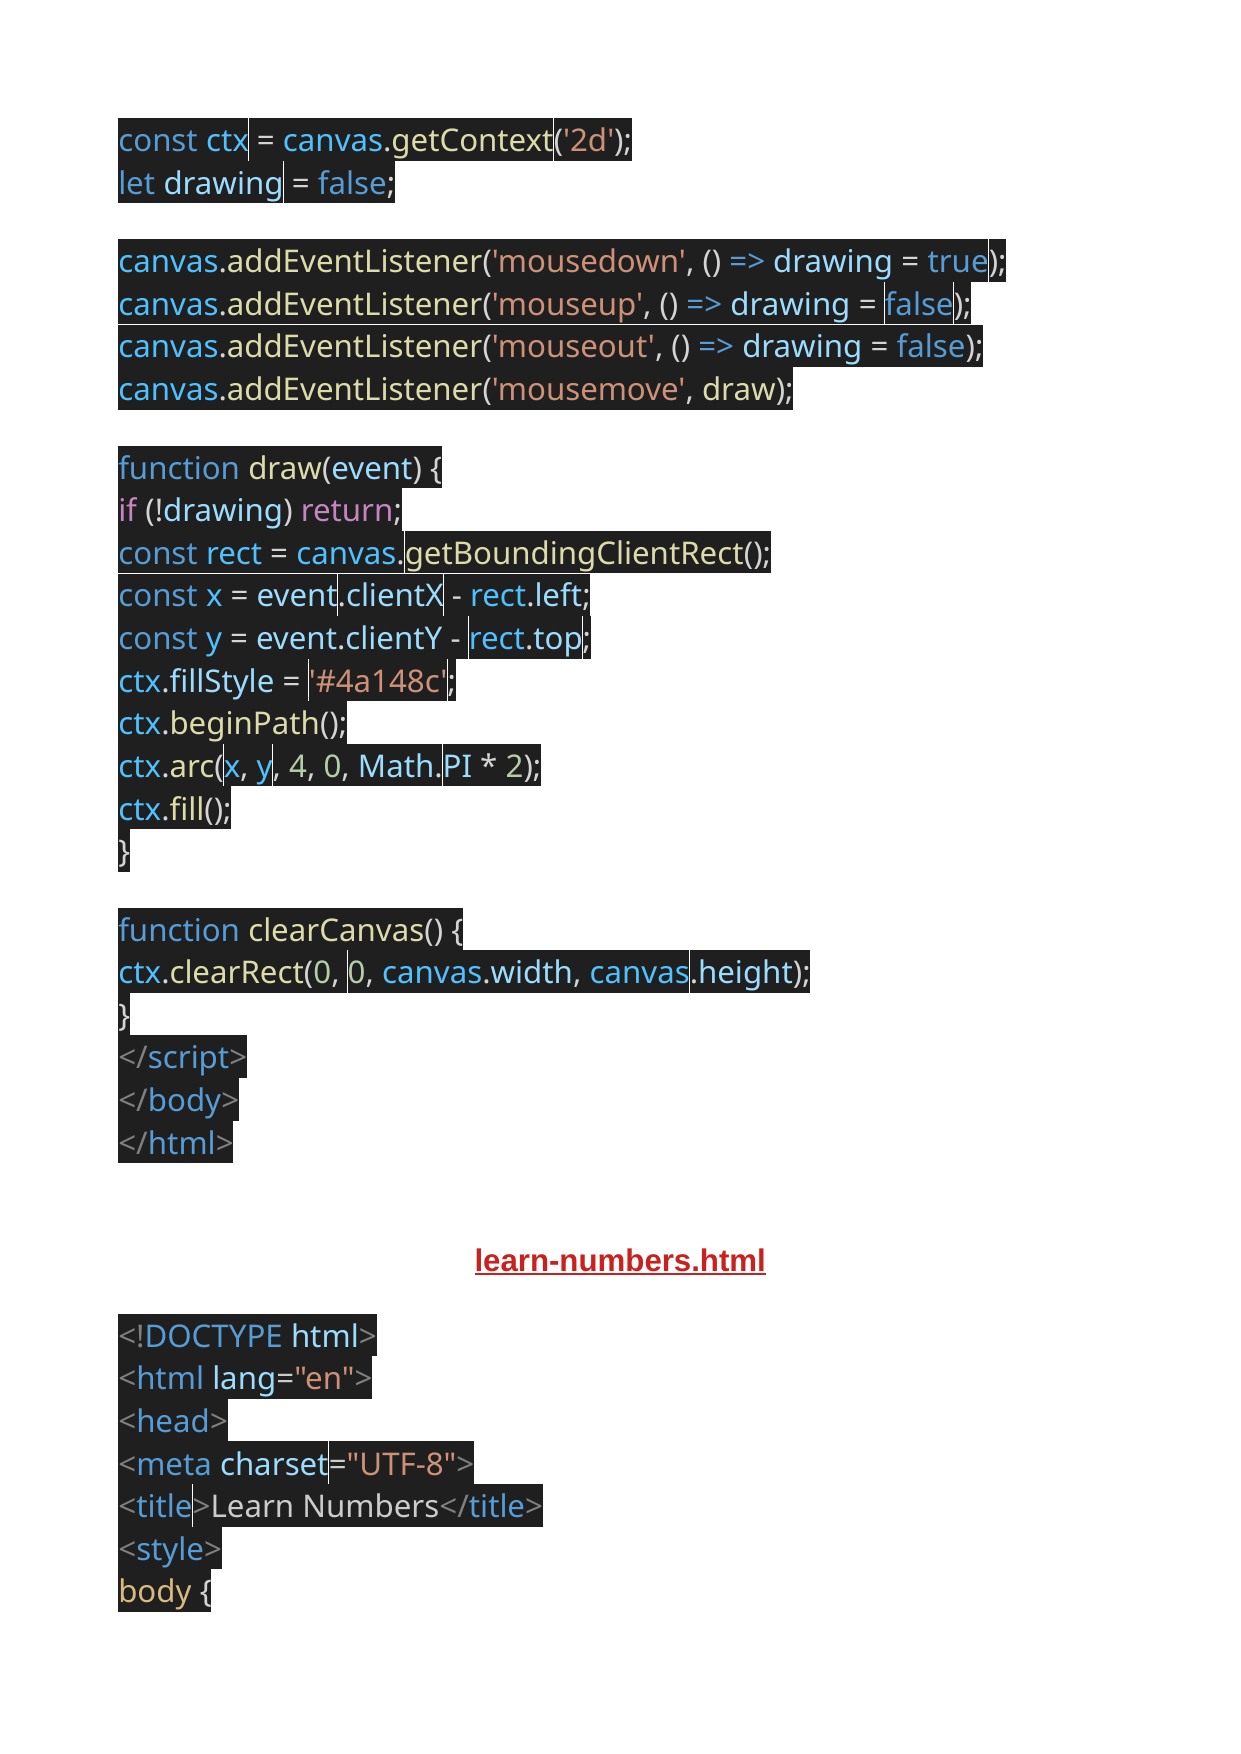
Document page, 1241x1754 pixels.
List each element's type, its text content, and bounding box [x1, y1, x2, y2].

text ctx.fillStyle = '#4a148c'; [118, 659, 1122, 701]
text </html> [118, 1121, 1122, 1163]
text body { [118, 1569, 1122, 1612]
text ctx.fill(); [118, 786, 1122, 829]
text <meta charset="UTF-8"> [118, 1441, 1122, 1484]
text let drawing = false; [118, 161, 1122, 203]
text } [118, 829, 1122, 872]
text } [118, 993, 1122, 1035]
text function draw(event) { [118, 446, 1122, 488]
text <head> [118, 1399, 1122, 1441]
text <html lang="en"> [118, 1356, 1122, 1399]
text canvas.addEventListener('mouseout', () => drawing = false); [118, 324, 1122, 367]
text <!DOCTYPE html> [118, 1314, 1122, 1356]
text if (!drawing) return; [118, 488, 1122, 531]
text </script> [118, 1035, 1122, 1078]
text const y = event.clientY - rect.top; [118, 616, 1122, 659]
text function clearCanvas() { [118, 908, 1122, 950]
text const x = event.clientX - rect.left; [118, 573, 1122, 616]
text const rect = canvas.getBoundingClientRect(); [118, 531, 1122, 573]
text ctx.beginPath(); [118, 701, 1122, 744]
text ctx.arc(x, y, 4, 0, Math.PI * 2); [118, 744, 1122, 786]
text </body> [118, 1078, 1122, 1121]
text canvas.addEventListener('mousemove', draw); [118, 367, 1122, 410]
text ctx.clearRect(0, 0, canvas.width, canvas.height); [118, 950, 1122, 993]
text const ctx = canvas.getContext('2d'); [118, 118, 1122, 161]
text learn-numbers.html [118, 1242, 1122, 1278]
text <style> [118, 1527, 1122, 1569]
text canvas.addEventListener('mouseup', () => drawing = false); [118, 282, 1122, 324]
text canvas.addEventListener('mousedown', () => drawing = true); [118, 239, 1122, 282]
text <title>Learn Numbers</title> [118, 1484, 1122, 1527]
